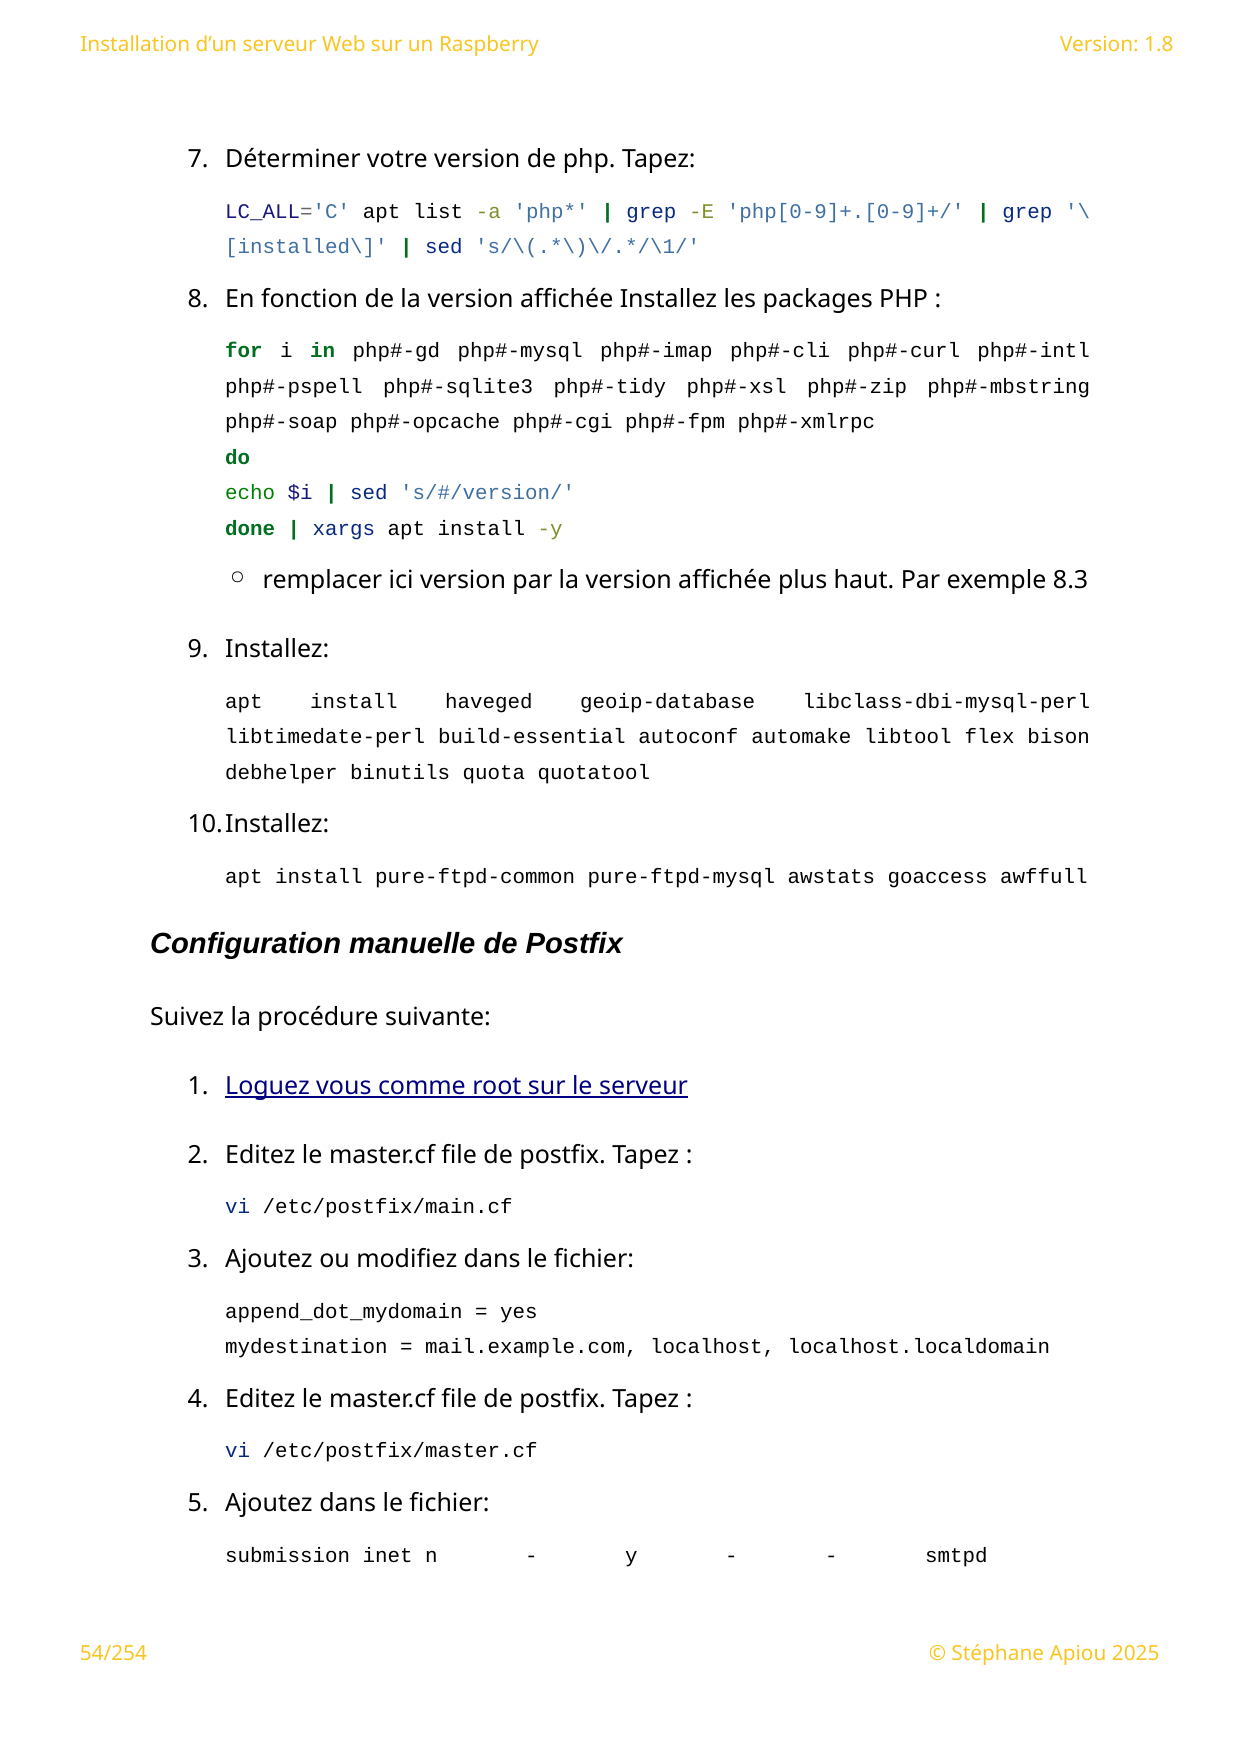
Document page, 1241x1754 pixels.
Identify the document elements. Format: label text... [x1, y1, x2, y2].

list submission inet n - y - - smtpd [187, 1545, 1090, 1568]
list apt install pure-ftpd-common pure-ftpd-mysql awstats goaccess awffull [187, 866, 1090, 890]
list Déterminer votre version de php. Tapez: [187, 141, 1090, 175]
list vi /etc/postfix/master.cf [187, 1440, 1090, 1464]
list done | xargs apt install -y [187, 518, 1090, 541]
list Editez le master.cf file de postfix. Tapez : [187, 1380, 1090, 1414]
list Installez: [187, 806, 1090, 840]
text Suivez la procédure suivante: [150, 998, 1090, 1032]
list Ajoutez ou modifiez dans le fichier: [187, 1241, 1090, 1275]
list echo $i | sed 's/#/version/' [187, 482, 1090, 506]
list Editez le master.cf file de postfix. Tapez : [187, 1136, 1090, 1170]
list append_dot_mydomain = yes [187, 1301, 1090, 1324]
list En fonction de la version affichée Installez les packages PHP : [187, 281, 1090, 314]
list mydestination = mail.example.com, localhost, localhost.localdomain [187, 1336, 1090, 1360]
list vi /etc/postfix/main.cf [187, 1196, 1090, 1220]
list for i in php#-gd php#-mysql php#-imap php#-cli php#-curl php#-intl php#-pspell php#-sqlite3 php#-tidy php#-xsl php#-zip php#-mbstring php#-soap php#-opcache php#-cgi php#-fpm php#-xmlrpc [187, 341, 1090, 435]
list remplacer ici version par la version affichée plus haut. Par exemple 8.3 [225, 562, 1090, 596]
list Installez: [187, 631, 1090, 665]
list Ajoutez dans le fichier: [187, 1485, 1090, 1519]
list do [187, 447, 1090, 470]
subtitle Configuration manuelle de Postfix [150, 927, 1090, 960]
list apt install haveged geoip-database libclass-dbi-mysql-perl libtimedate-perl build-essential autoconf automake libtool flex bison debhelper binutils quota quotatool [187, 691, 1090, 785]
list LC_ALL='C' apt list -a 'php*' | grep -E 'php[0-9]+.[0-9]+/' | grep '\[installed\]' | sed 's/\(.*\)\/.*/\1/' [187, 201, 1090, 260]
list Loguez vous comme root sur le serveur [187, 1067, 1090, 1101]
